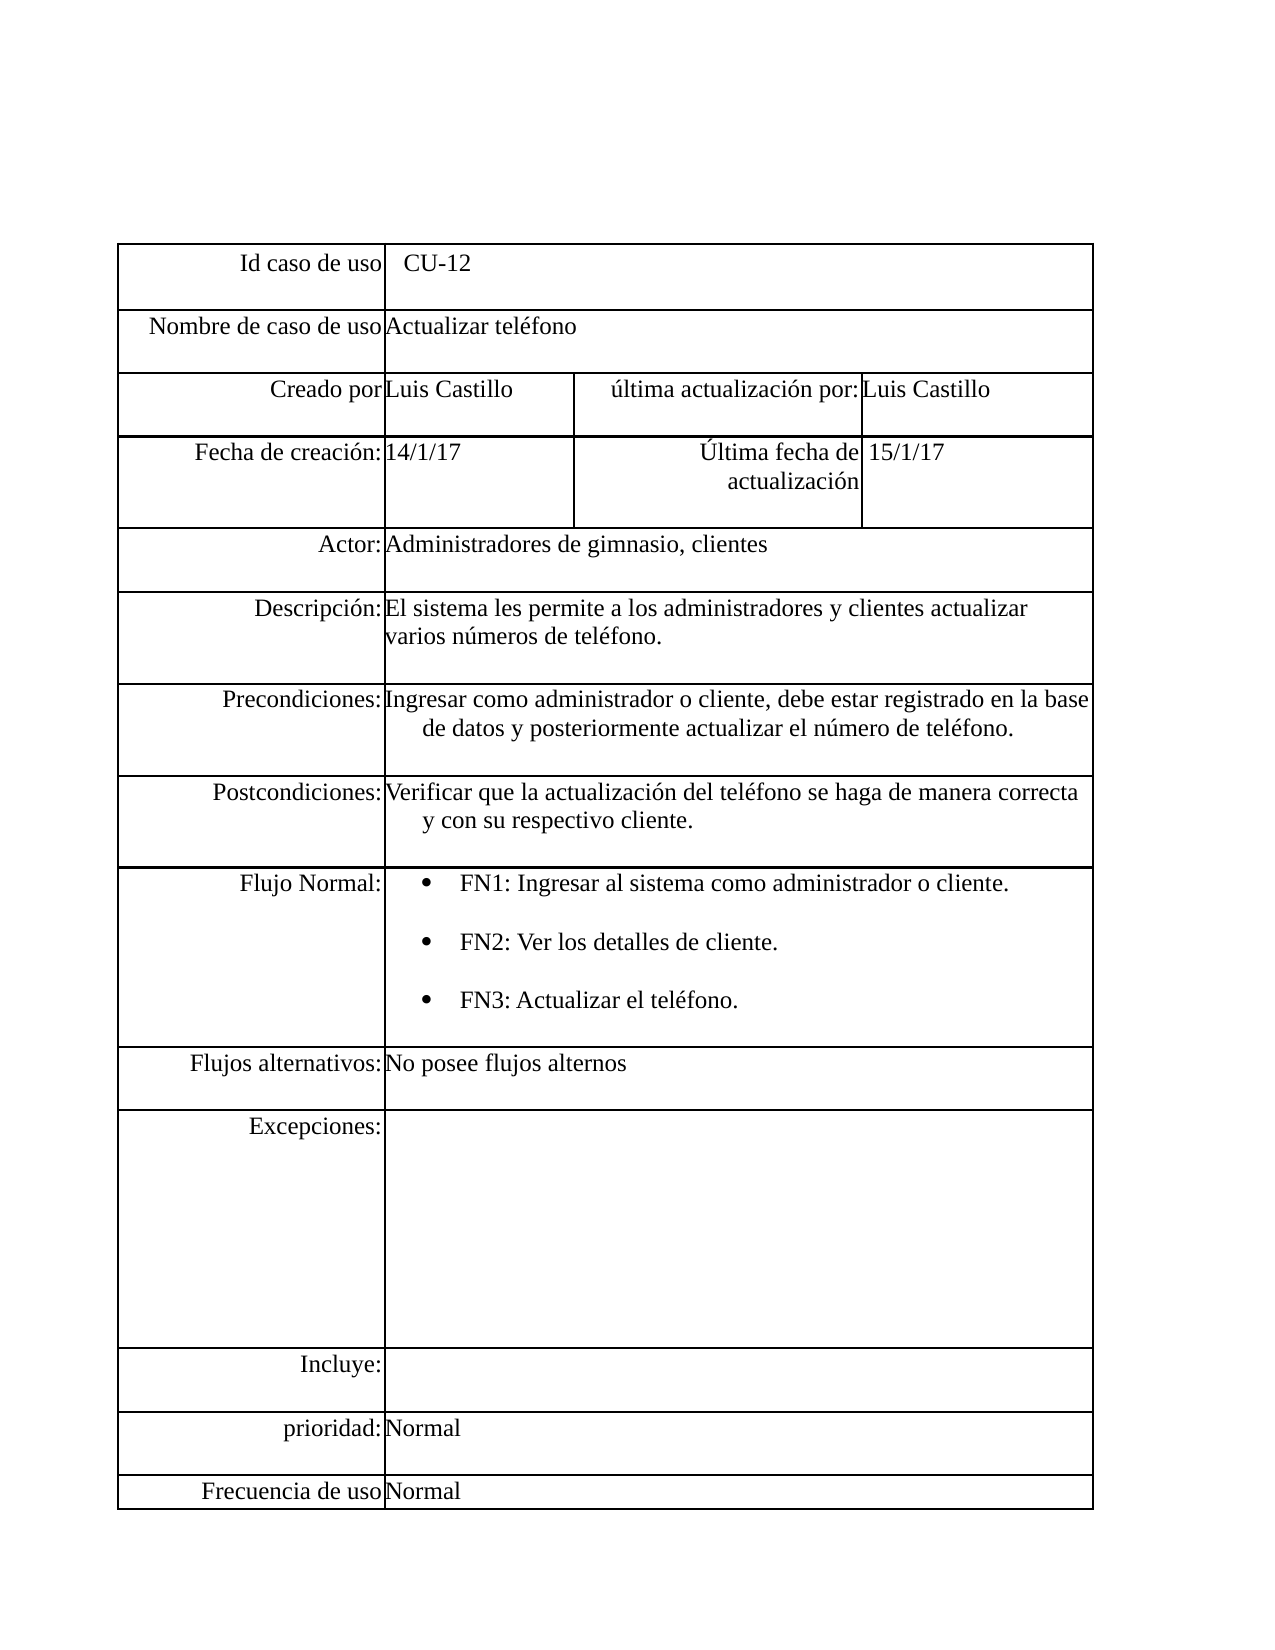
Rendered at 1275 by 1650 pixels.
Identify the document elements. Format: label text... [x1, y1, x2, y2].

table_cell Flujos alternativos: [119, 1048, 384, 1109]
table_cell Luis Castillo [863, 374, 1092, 435]
table_header Id caso de uso [119, 245, 384, 309]
table_cell Postcondiciones: [119, 777, 384, 866]
table_cell [386, 1111, 1092, 1347]
table_cell Frecuencia de uso [119, 1476, 384, 1507]
table_cell Ingresar como administrador o cliente, debe estar registrado en la base de datos y posteriormente actualizar el número de teléfono. [386, 685, 1092, 774]
table_cell 14/1/17 [386, 438, 573, 527]
table_cell Actor: [119, 529, 384, 591]
table_cell Luis Castillo [386, 374, 573, 435]
table_cell El sistema les permite a los administradores y clientes actualizar varios números de teléfono. [386, 593, 1092, 682]
table_cell Excepciones: [119, 1111, 384, 1347]
table_cell Fecha de creación: [119, 438, 384, 527]
table_cell 15/1/17 [863, 438, 1092, 527]
table_cell Normal [386, 1476, 1092, 1507]
table_cell Verificar que la actualización del teléfono se haga de manera correcta y con su respectivo cliente. [386, 777, 1092, 866]
table_cell Actualizar teléfono [386, 311, 1092, 372]
table_cell Descripción: [119, 593, 384, 682]
table_cell Flujo Normal: [119, 869, 384, 1046]
table_cell Nombre de caso de uso [119, 311, 384, 372]
table_cell [386, 1349, 1092, 1411]
table_cell Incluye: [119, 1349, 384, 1411]
table_cell Última fecha de actualización [575, 438, 861, 527]
table_cell No posee flujos alternos [386, 1048, 1092, 1109]
table_cell Normal [386, 1413, 1092, 1474]
table_cell Precondiciones: [119, 685, 384, 774]
table_cell FN1: Ingresar al sistema como administrador o cliente. FN2: Ver los detalles de cliente. FN3: Actualizar el teléfono. [386, 869, 1092, 1046]
table_cell prioridad: [119, 1413, 384, 1474]
table_cell última actualización por: [575, 374, 861, 435]
table_cell Creado por [119, 374, 384, 435]
table_header CU-12 [386, 245, 1092, 309]
table_cell Administradores de gimnasio, clientes [386, 529, 1092, 591]
